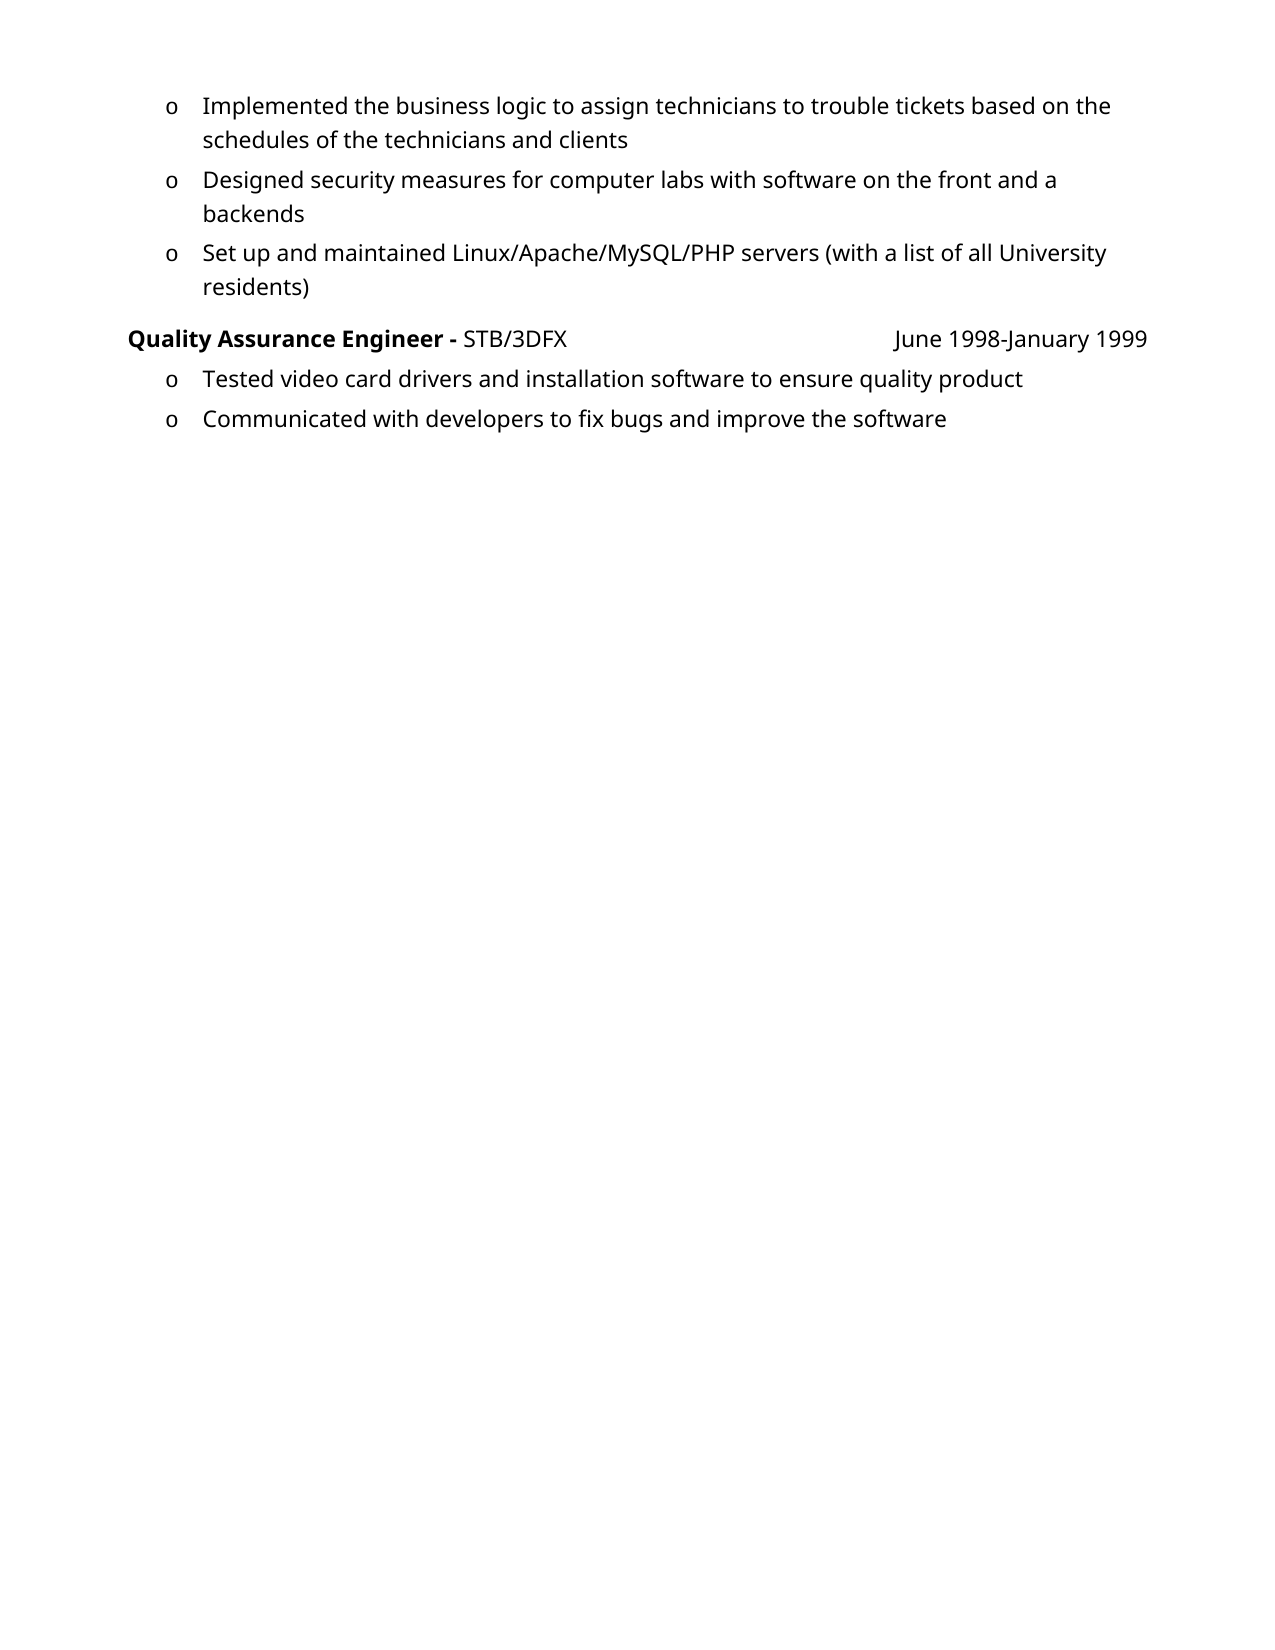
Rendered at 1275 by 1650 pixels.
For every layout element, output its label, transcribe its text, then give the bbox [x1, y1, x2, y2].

list Designed security measures for computer labs with software on the front and a backends [165, 164, 1138, 229]
list June 1998-January 1999 [854, 323, 1147, 354]
list Quality Assurance Engineer - STB/3DFX [127, 323, 824, 354]
list Communicated with developers to fix bugs and improve the software [165, 403, 1138, 434]
list Tested video card drivers and installation software to ensure quality product [165, 363, 1138, 394]
list Set up and maintained Linux/Apache/MySQL/PHP servers (with a list of all University residents) [165, 237, 1185, 302]
list Implemented the business logic to assign technicians to trouble tickets based on the schedules of the technicians and clients [165, 90, 1138, 155]
